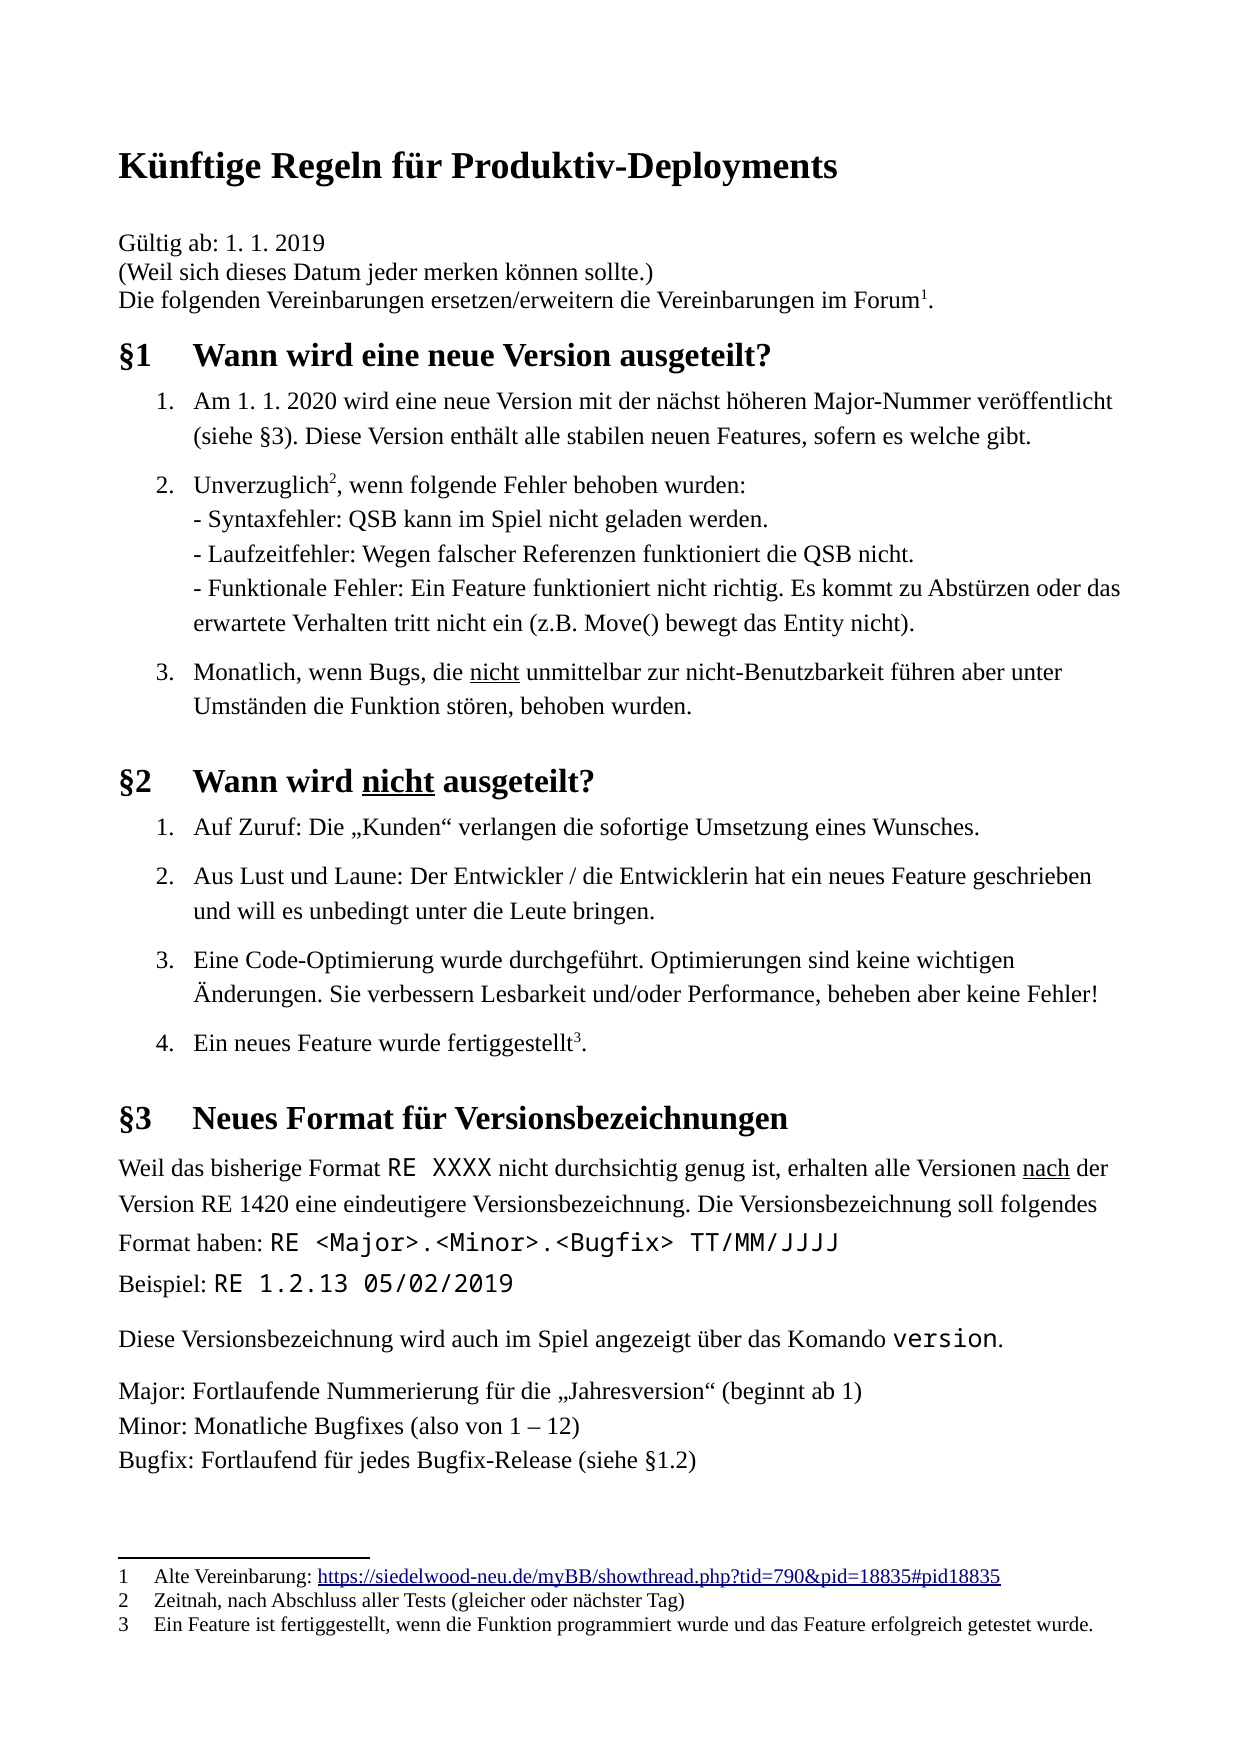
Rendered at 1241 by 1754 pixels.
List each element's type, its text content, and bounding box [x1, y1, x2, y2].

text Major: Fortlaufende Nummerierung für die „Jahresversion“ (beginnt ab 1) Minor: Monatliche Bugfixes (also von 1 – 12) Bugfix: Fortlaufend für jedes Bugfix-Release (siehe §1.2) [118, 1376, 1122, 1474]
subtitle §1 Wann wird eine neue Version ausgeteilt? [118, 335, 1122, 374]
list Zeitnah, nach Abschluss aller Tests (gleicher oder nächster Tag) [118, 1588, 1122, 1612]
text Die folgenden Vereinbarungen ersetzen/erweitern die Vereinbarungen im Forum. [118, 286, 1122, 314]
list Ein neues Feature wurde fertiggestellt. [156, 1028, 1122, 1057]
subtitle §3 Neues Format für Versionsbezeichnungen [118, 1098, 1122, 1137]
list Ein Feature ist fertiggestellt, wenn die Funktion programmiert wurde und das Feature erfolgreich getestet wurde. [118, 1612, 1122, 1636]
list Am 1. 1. 2020 wird eine neue Version mit der nächst höheren Major-Nummer veröffentlicht (siehe §3). Diese Version enthält alle stabilen neuen Features, sofern es welche gibt. [156, 386, 1122, 449]
text Weil das bisherige Format RE XXXX nicht durchsichtig genug ist, erhalten alle Versionen nach der Version RE 1420 eine eindeutigere Versionsbezeichnung. Die Versionsbezeichnung soll folgendes Format haben: RE <Major>.<Minor>.<Bugfix> TT/MM/JJJJ Beispiel: RE 1.2.13 05/02/2019 [118, 1149, 1122, 1300]
list Eine Code-Optimierung wurde durchgeführt. Optimierungen sind keine wichtigen Änderungen. Sie verbessern Lesbarkeit und/oder Performance, beheben aber keine Fehler! [156, 945, 1122, 1008]
text Gültig ab: 1. 1. 2019 [118, 228, 1122, 257]
text Alte Vereinbarung: https://siedelwood-neu.de/myBB/showthread.php?tid=790&pid=18835#pid18835 [118, 1564, 1122, 1588]
subtitle §2 Wann wird nicht ausgeteilt? [118, 761, 1122, 800]
list Monatlich, wenn Bugs, die nicht unmittelbar zur nicht-Benutzbarkeit führen aber unter Umständen die Funktion stören, behoben wurden. [156, 657, 1122, 720]
list Unverzuglich, wenn folgende Fehler behoben wurden: - Syntaxfehler: QSB kann im Spiel nicht geladen werden. - Laufzeitfehler: Wegen falscher Referenzen funktioniert die QSB nicht. - Funktionale Fehler: Ein Feature funktioniert nicht richtig. Es kommt zu Abstürzen oder das erwartete Verhalten tritt nicht ein (z.B. Move() bewegt das Entity nicht). [156, 470, 1122, 636]
list Aus Lust und Laune: Der Entwickler / die Entwicklerin hat ein neues Feature geschrieben und will es unbedingt unter die Leute bringen. [156, 861, 1122, 924]
subtitle Künftige Regeln für Produktiv-Deployments [118, 143, 1122, 187]
text (Weil sich dieses Datum jeder merken können sollte.) [118, 257, 1122, 286]
text Diese Versionsbezeichnung wird auch im Spiel angezeigt über das Komando version. [118, 1321, 1122, 1355]
list Auf Zuruf: Die „Kunden“ verlangen die sofortige Umsetzung eines Wunsches. [156, 812, 1122, 841]
